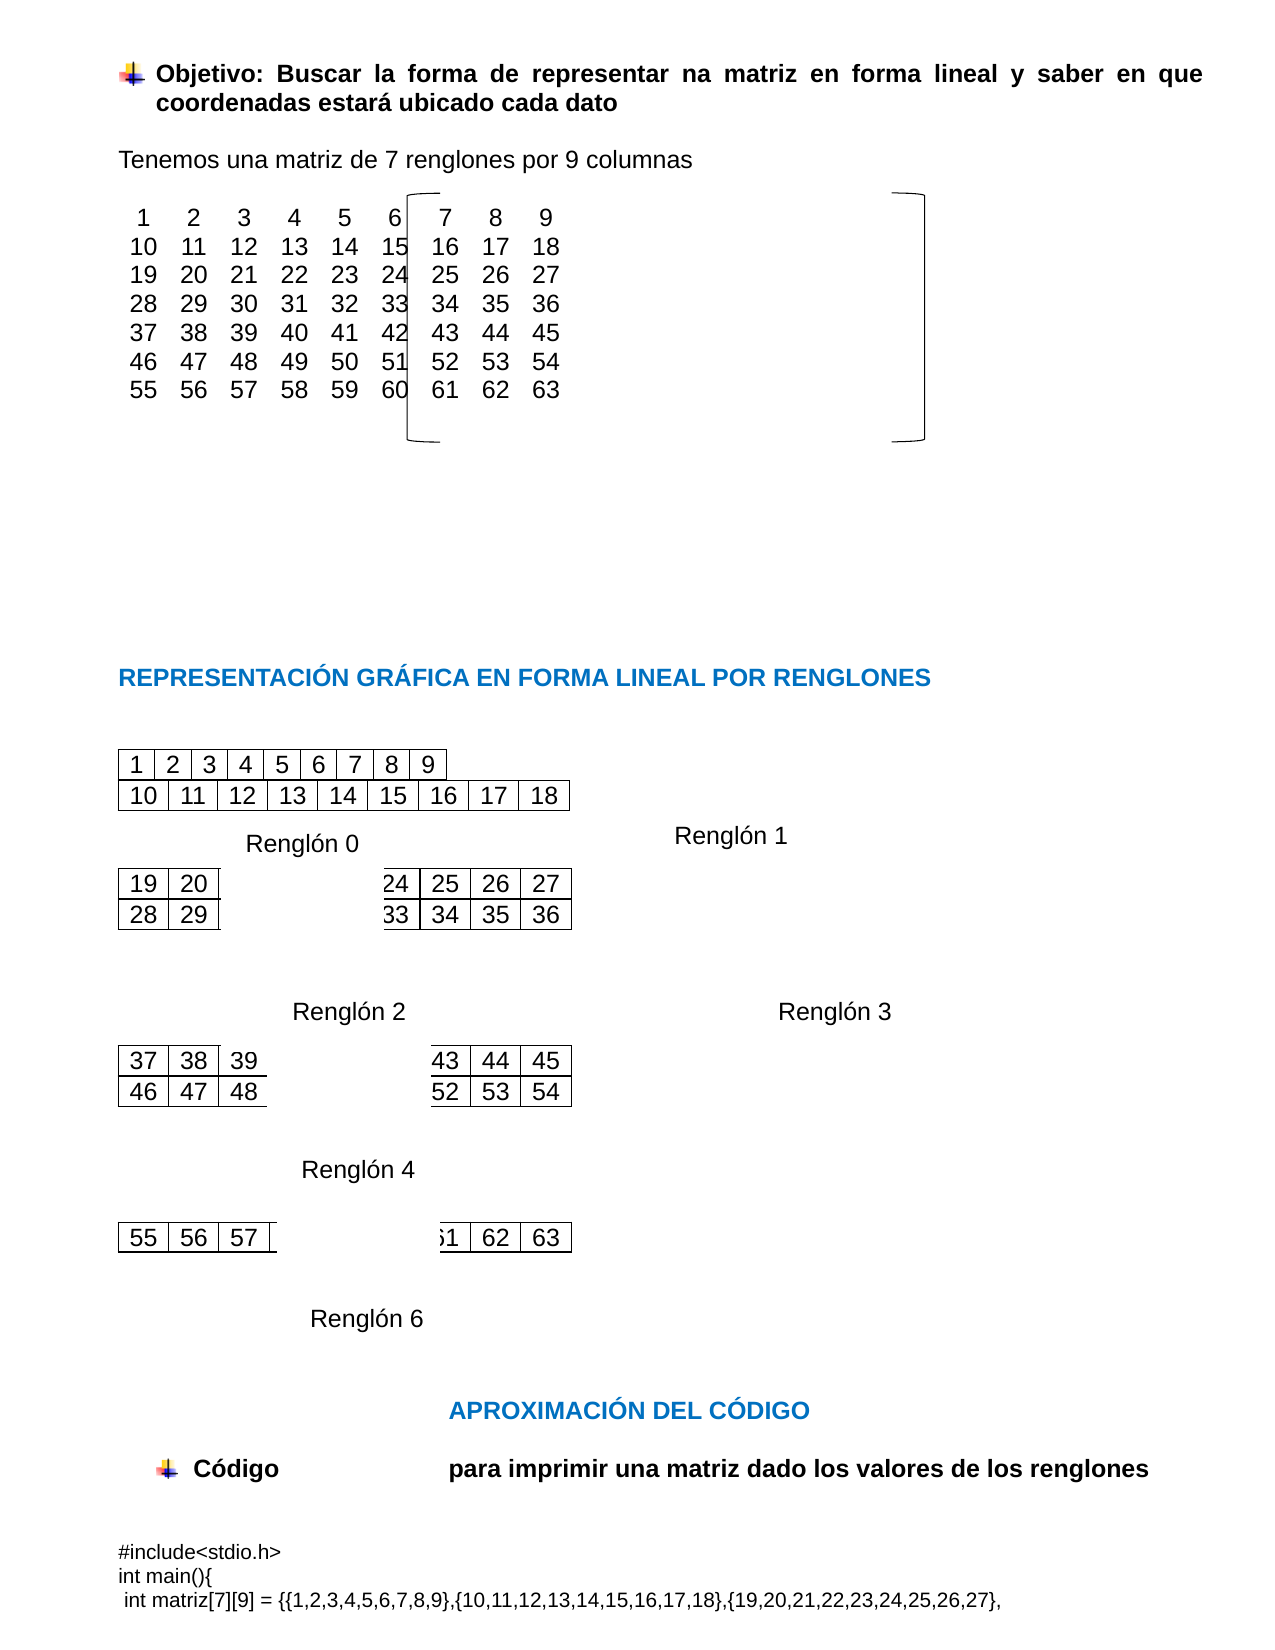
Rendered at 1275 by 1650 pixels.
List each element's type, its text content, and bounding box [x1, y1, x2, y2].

table_cell 12 [219, 232, 269, 260]
text Renglón 0 [236, 829, 369, 858]
table_header 55 [119, 1223, 168, 1251]
table_header 7 [337, 750, 373, 779]
table_cell 20 [169, 260, 219, 289]
table_cell 26 [470, 260, 521, 289]
table_header 12 [218, 781, 267, 810]
table_cell 10 [118, 232, 168, 260]
table_header 36 [521, 900, 571, 929]
table_cell 58 [269, 375, 319, 404]
table_cell 42 [399, 332, 406, 339]
table_cell 16 [420, 232, 470, 260]
text int matriz[7][9] = {{1,2,3,4,5,6,7,8,9},{10,11,12,13,14,15,16,17,18},{19,20,21,22,23,24,25,26,27}, [118, 1588, 1205, 1612]
table_header 34 [421, 900, 470, 929]
table_cell 63 [521, 375, 571, 404]
text Renglón 3 [768, 997, 901, 1026]
table_cell 21 [219, 260, 269, 289]
table_header 26 [471, 869, 520, 898]
table_cell 53 [470, 347, 521, 375]
table_cell 37 [118, 318, 168, 347]
table_header 33 [384, 900, 419, 929]
table_cell 29 [169, 289, 219, 318]
table_cell 40 [269, 318, 319, 347]
table_header 4 [228, 750, 263, 779]
table_header 7 [420, 203, 470, 232]
table_header 10 [119, 781, 168, 810]
table_header 46 [119, 1077, 168, 1106]
table_header 15 [368, 781, 418, 810]
table_cell 60 [370, 375, 406, 404]
table_cell 24 [370, 260, 406, 289]
table_header 58 [270, 1223, 277, 1251]
table_header 39 [219, 1046, 267, 1075]
table_cell 51 [370, 347, 406, 375]
table_header 48 [219, 1077, 267, 1106]
table_header 43 [431, 1046, 470, 1075]
table_cell 47 [169, 347, 219, 375]
table_cell 24 [398, 269, 404, 277]
table_header 44 [471, 1046, 520, 1075]
table_header 52 [431, 1077, 470, 1106]
table_cell 11 [169, 232, 219, 260]
text Renglón 6 [300, 1304, 433, 1333]
table_cell 60 [408, 375, 420, 404]
table_cell 38 [169, 318, 219, 347]
table_header 53 [471, 1077, 520, 1106]
table_cell 55 [118, 375, 168, 404]
table_cell 13 [269, 232, 319, 260]
table_cell 30 [219, 289, 269, 318]
table_header 54 [521, 1077, 571, 1106]
table_header 9 [521, 203, 571, 232]
table_cell 28 [118, 289, 168, 318]
table_cell 15 [408, 232, 420, 260]
table_header 8 [470, 203, 521, 232]
text REPRESENTACIÓN GRÁFICA EN FORMA LINEAL POR RENGLONES [118, 663, 1205, 692]
table_cell 42 [370, 318, 406, 347]
table_cell 25 [420, 260, 470, 289]
text Tenemos una matriz de 7 renglones por 9 columnas [118, 145, 1205, 174]
table_header 37 [119, 1046, 168, 1075]
table_cell 59 [319, 375, 370, 404]
table_header 2 [155, 750, 191, 779]
table_cell 17 [470, 232, 521, 260]
table_cell 18 [521, 232, 571, 260]
text int main(){ [118, 1564, 1205, 1588]
table_header 13 [268, 781, 317, 810]
table_cell 45 [521, 318, 571, 347]
table_cell 27 [521, 260, 571, 289]
table_header 61 [440, 1223, 470, 1251]
table_cell 22 [269, 260, 319, 289]
table_cell 61 [420, 375, 470, 404]
table_cell 15 [370, 232, 406, 260]
table_header 8 [374, 750, 409, 779]
table_header 16 [419, 781, 468, 810]
table_header 62 [471, 1223, 520, 1251]
table_header 20 [169, 869, 218, 898]
table_cell 36 [521, 289, 571, 318]
table_header 35 [471, 900, 520, 929]
table_header 3 [192, 750, 227, 779]
table_header 9 [410, 750, 446, 779]
text Renglón 2 [282, 997, 416, 1025]
table_header 57 [219, 1223, 269, 1251]
text Renglón 1 [664, 821, 797, 850]
table_cell 51 [408, 347, 420, 375]
table_header 5 [319, 203, 370, 232]
table_header 4 [269, 203, 319, 232]
table_header [408, 203, 420, 232]
text #include<stdio.h> [118, 1540, 1205, 1564]
table_cell 52 [420, 347, 470, 375]
table_cell 50 [319, 347, 370, 375]
table_header 27 [521, 869, 571, 898]
table_header 5 [264, 750, 300, 779]
table_header 38 [169, 1046, 218, 1075]
table_header 6 [370, 203, 406, 232]
table_cell 60 [398, 382, 406, 396]
table_cell 46 [118, 347, 168, 375]
table_header 18 [519, 781, 569, 810]
table_header 63 [521, 1223, 571, 1251]
text Renglón 4 [292, 1155, 425, 1184]
table_header 14 [318, 781, 367, 810]
table_cell 14 [319, 232, 370, 260]
table_header 24 [384, 869, 419, 898]
table_cell 44 [470, 318, 521, 347]
table_header 1 [119, 750, 154, 779]
table_header 47 [169, 1077, 218, 1106]
table_cell 56 [169, 375, 219, 404]
table_cell 57 [219, 375, 269, 404]
table_header 25 [421, 869, 470, 898]
table_cell 24 [408, 260, 420, 289]
table_header 56 [169, 1223, 218, 1251]
table_header 28 [119, 900, 168, 929]
table_header 1 [118, 203, 168, 232]
table_header 11 [169, 781, 217, 810]
table_cell 23 [319, 260, 370, 289]
table_header 6 [301, 750, 336, 779]
table_header 3 [219, 203, 269, 232]
table_cell 33 [370, 289, 406, 318]
table_cell 34 [420, 289, 470, 318]
table_header 29 [169, 900, 218, 929]
table_cell 48 [219, 347, 269, 375]
text APROXIMACIÓN DEL CÓDIGO [448, 1396, 1205, 1425]
table_header 19 [119, 869, 168, 898]
table_cell 31 [269, 289, 319, 318]
table_cell 32 [319, 289, 370, 318]
table_header 17 [469, 781, 518, 810]
table_cell 39 [219, 318, 269, 347]
table_cell 41 [319, 318, 370, 347]
list Código [156, 1454, 285, 1482]
text [118, 1396, 285, 1425]
table_cell 42 [408, 318, 420, 347]
table_cell 49 [269, 347, 319, 375]
list para imprimir una matriz dado los valores de los renglones [448, 1454, 1205, 1482]
table_cell 35 [470, 289, 521, 318]
table_header 2 [169, 203, 219, 232]
table_cell 54 [521, 347, 571, 375]
table_cell 19 [118, 260, 168, 289]
table_cell 33 [408, 289, 420, 318]
table_cell 43 [420, 318, 470, 347]
table_header 45 [521, 1046, 571, 1075]
table_cell 62 [470, 375, 521, 404]
list Objetivo: Buscar la forma de representar na matriz en forma lineal y saber en que coordenadas estará ubicado cada dato [118, 59, 1205, 117]
